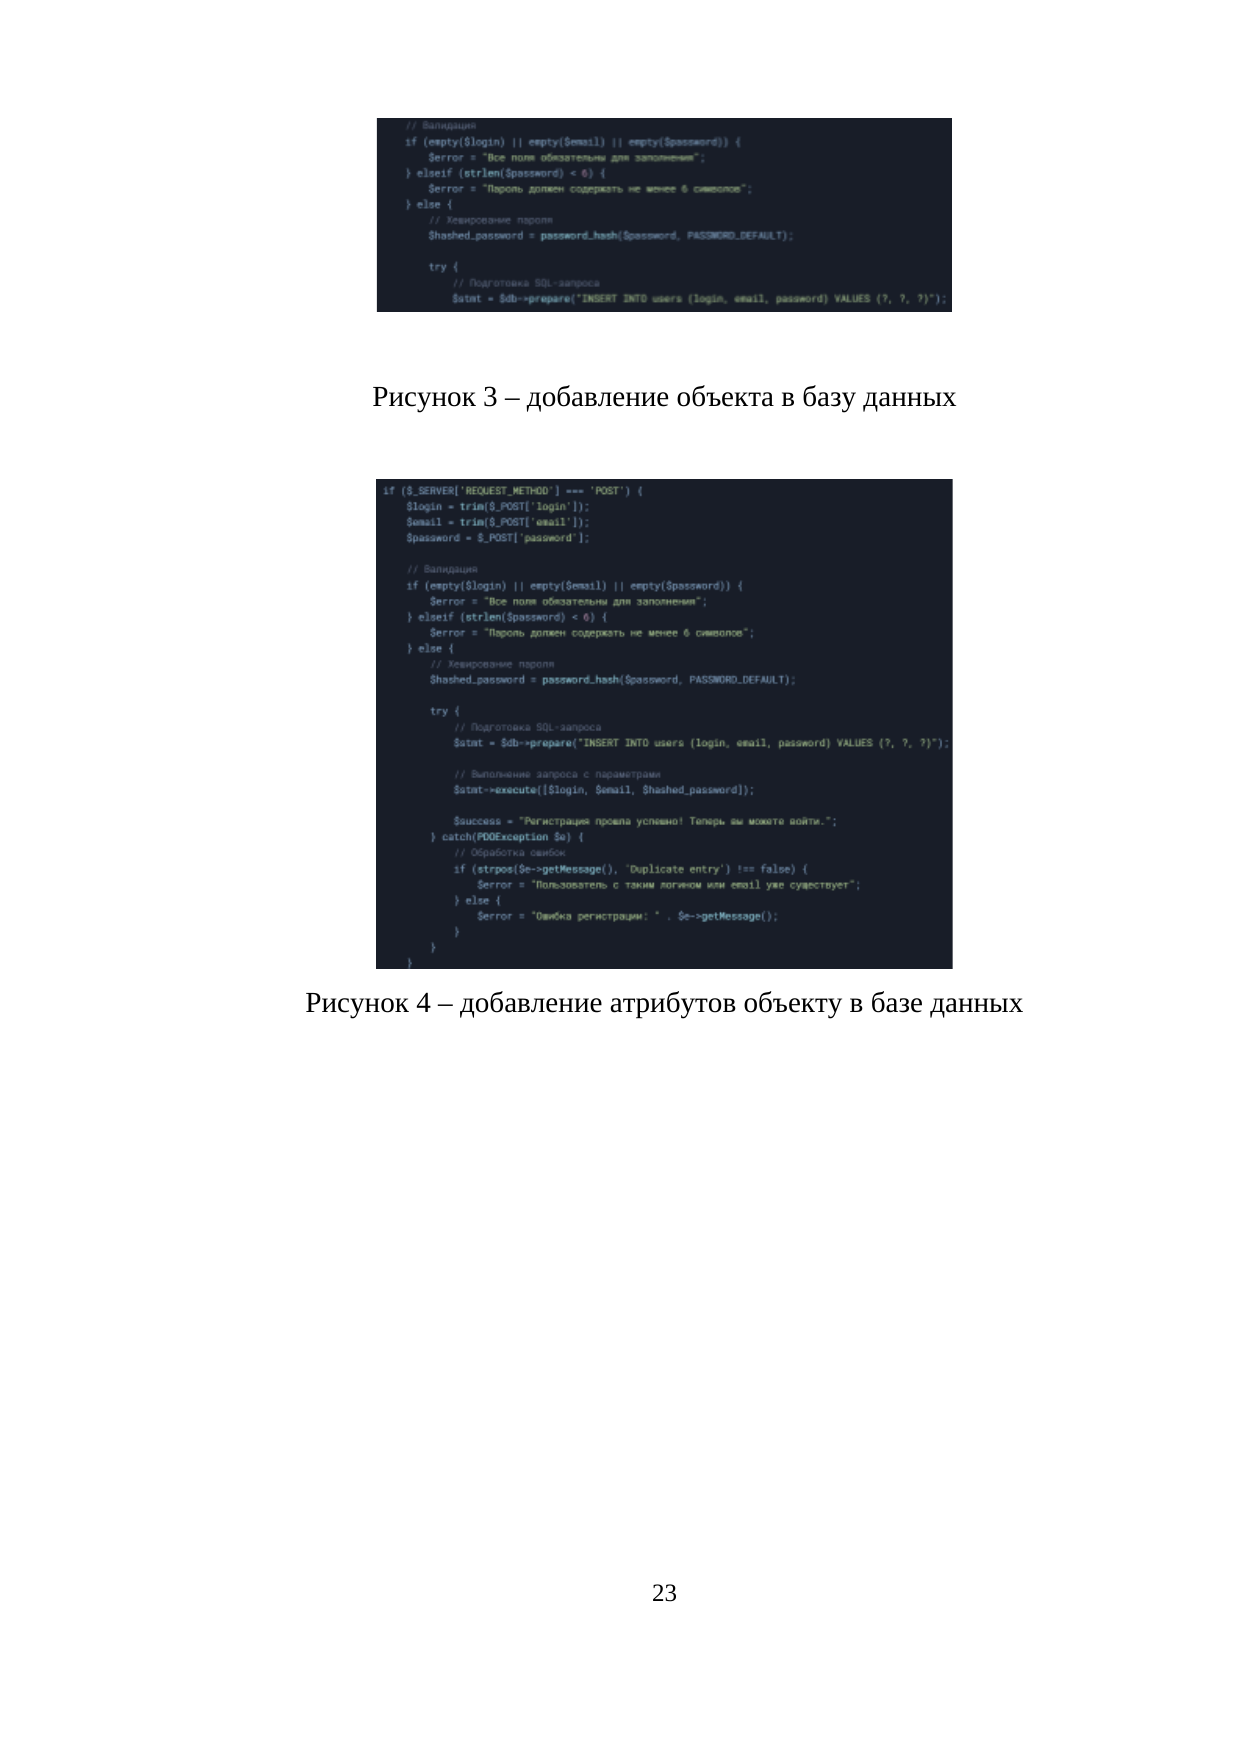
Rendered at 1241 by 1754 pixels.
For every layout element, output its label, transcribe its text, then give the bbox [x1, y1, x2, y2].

text Рисунок 4 – добавление атрибутов объекту в базе данных [177, 986, 1152, 1019]
text Рисунок 3 – добавление объекта в базу данных [177, 379, 1152, 412]
